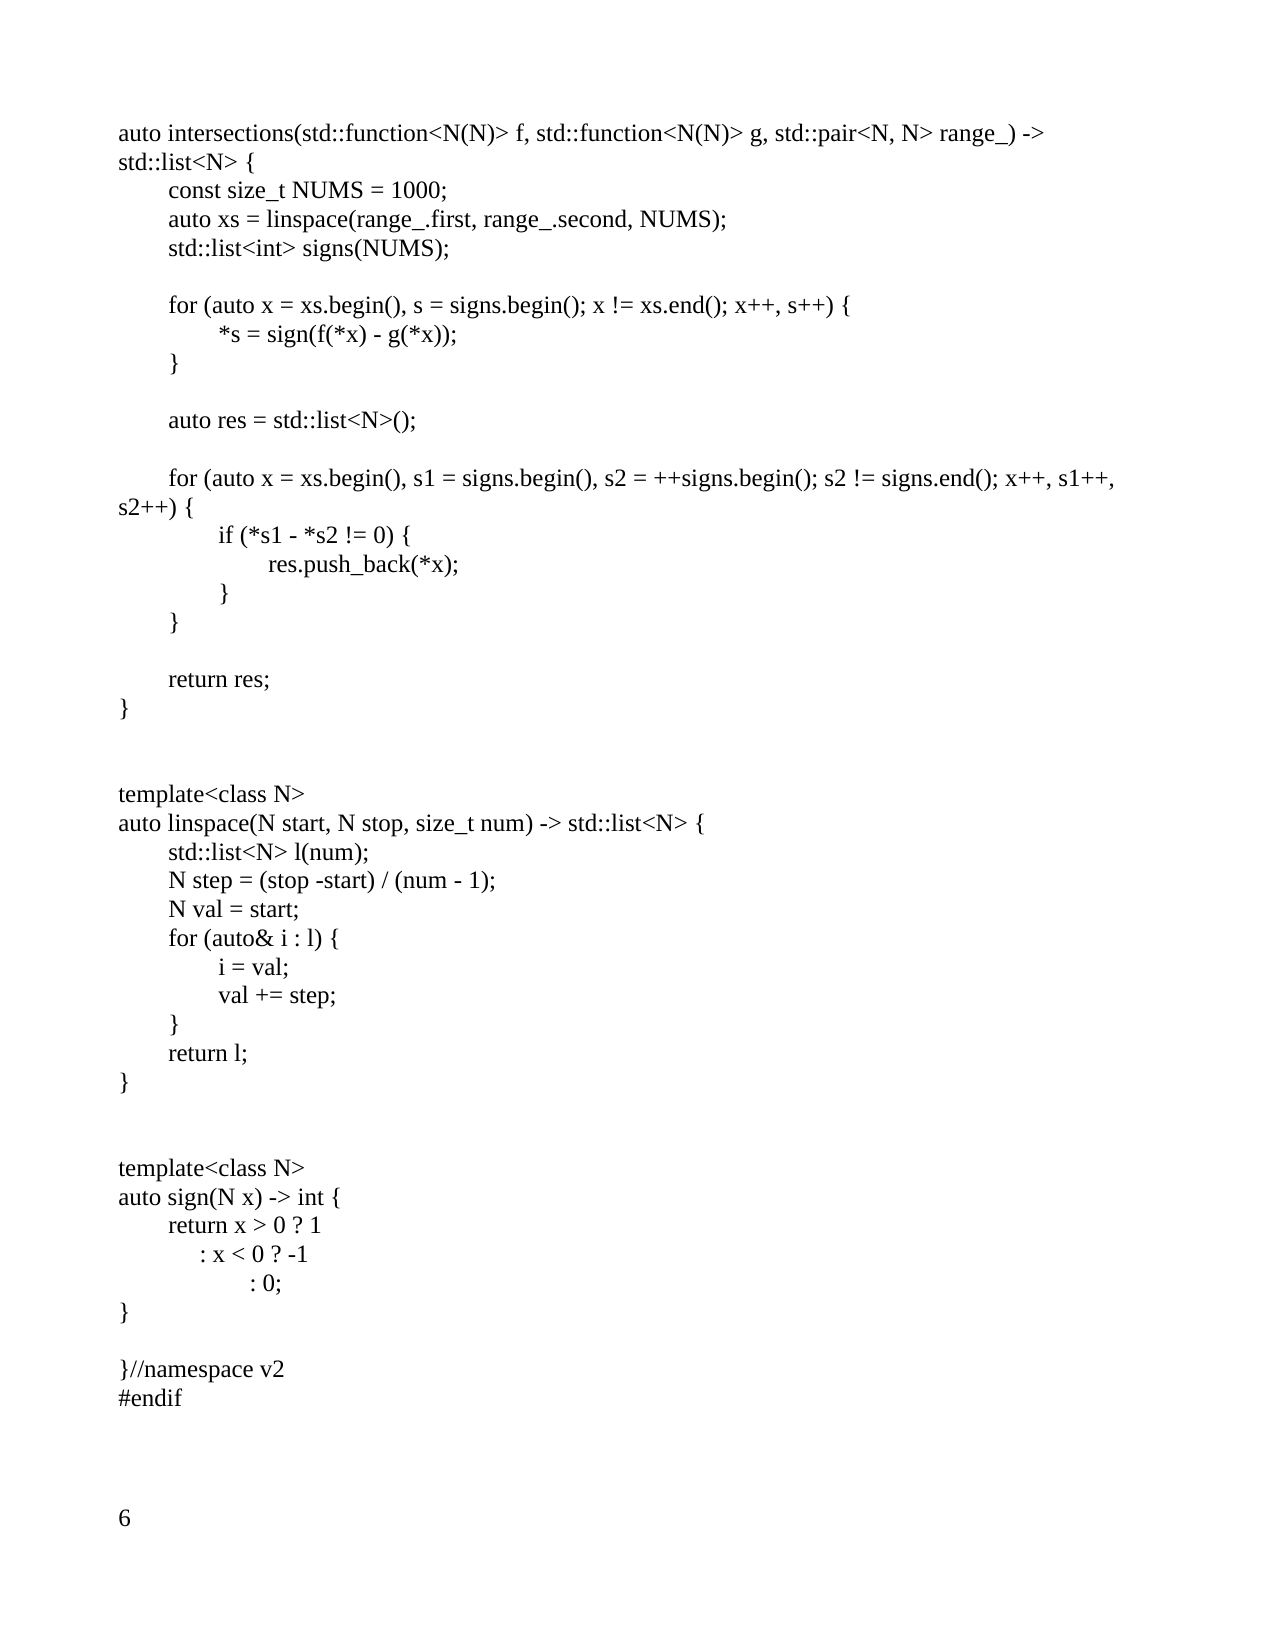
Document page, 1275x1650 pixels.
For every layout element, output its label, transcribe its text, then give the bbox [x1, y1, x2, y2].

text std::list<int> signs(NUMS); [118, 233, 1157, 262]
text #endif [118, 1383, 1157, 1412]
text for (auto x = xs.begin(), s1 = signs.begin(), s2 = ++signs.begin(); s2 != signs.end(); x++, s1++, s2++) { [118, 463, 1157, 521]
text i = val; [118, 952, 1157, 981]
text template<class N> [118, 779, 1157, 808]
text return x > 0 ? 1 [118, 1211, 1157, 1239]
text N val = start; [118, 894, 1157, 923]
text auto xs = linspace(range_.first, range_.second, NUMS); [118, 204, 1157, 233]
text N step = (stop -start) / (num - 1); [118, 866, 1157, 894]
text for (auto x = xs.begin(), s = signs.begin(); x != xs.end(); x++, s++) { [118, 291, 1157, 319]
text auto intersections(std::function<N(N)> f, std::function<N(N)> g, std::pair<N, N> range_) -> std::list<N> { [118, 118, 1157, 176]
text } [118, 578, 1157, 607]
text } [118, 1067, 1157, 1096]
text } [118, 693, 1157, 722]
text auto res = std::list<N>(); [118, 406, 1157, 434]
text return res; [118, 664, 1157, 693]
text auto sign(N x) -> int { [118, 1182, 1157, 1211]
text : 0; [118, 1268, 1157, 1297]
text *s = sign(f(*x) - g(*x)); [118, 319, 1157, 348]
text if (*s1 - *s2 != 0) { [118, 521, 1157, 549]
text : x < 0 ? -1 [118, 1239, 1157, 1268]
text template<class N> [118, 1153, 1157, 1182]
text } [118, 607, 1157, 636]
text auto linspace(N start, N stop, size_t num) -> std::list<N> { [118, 808, 1157, 837]
text } [118, 348, 1157, 377]
text } [118, 1297, 1157, 1326]
text res.push_back(*x); [118, 549, 1157, 578]
text val += step; [118, 981, 1157, 1009]
text std::list<N> l(num); [118, 837, 1157, 866]
text return l; [118, 1038, 1157, 1067]
text }//namespace v2 [118, 1354, 1157, 1383]
text for (auto& i : l) { [118, 923, 1157, 952]
text } [118, 1009, 1157, 1038]
text const size_t NUMS = 1000; [118, 176, 1157, 204]
